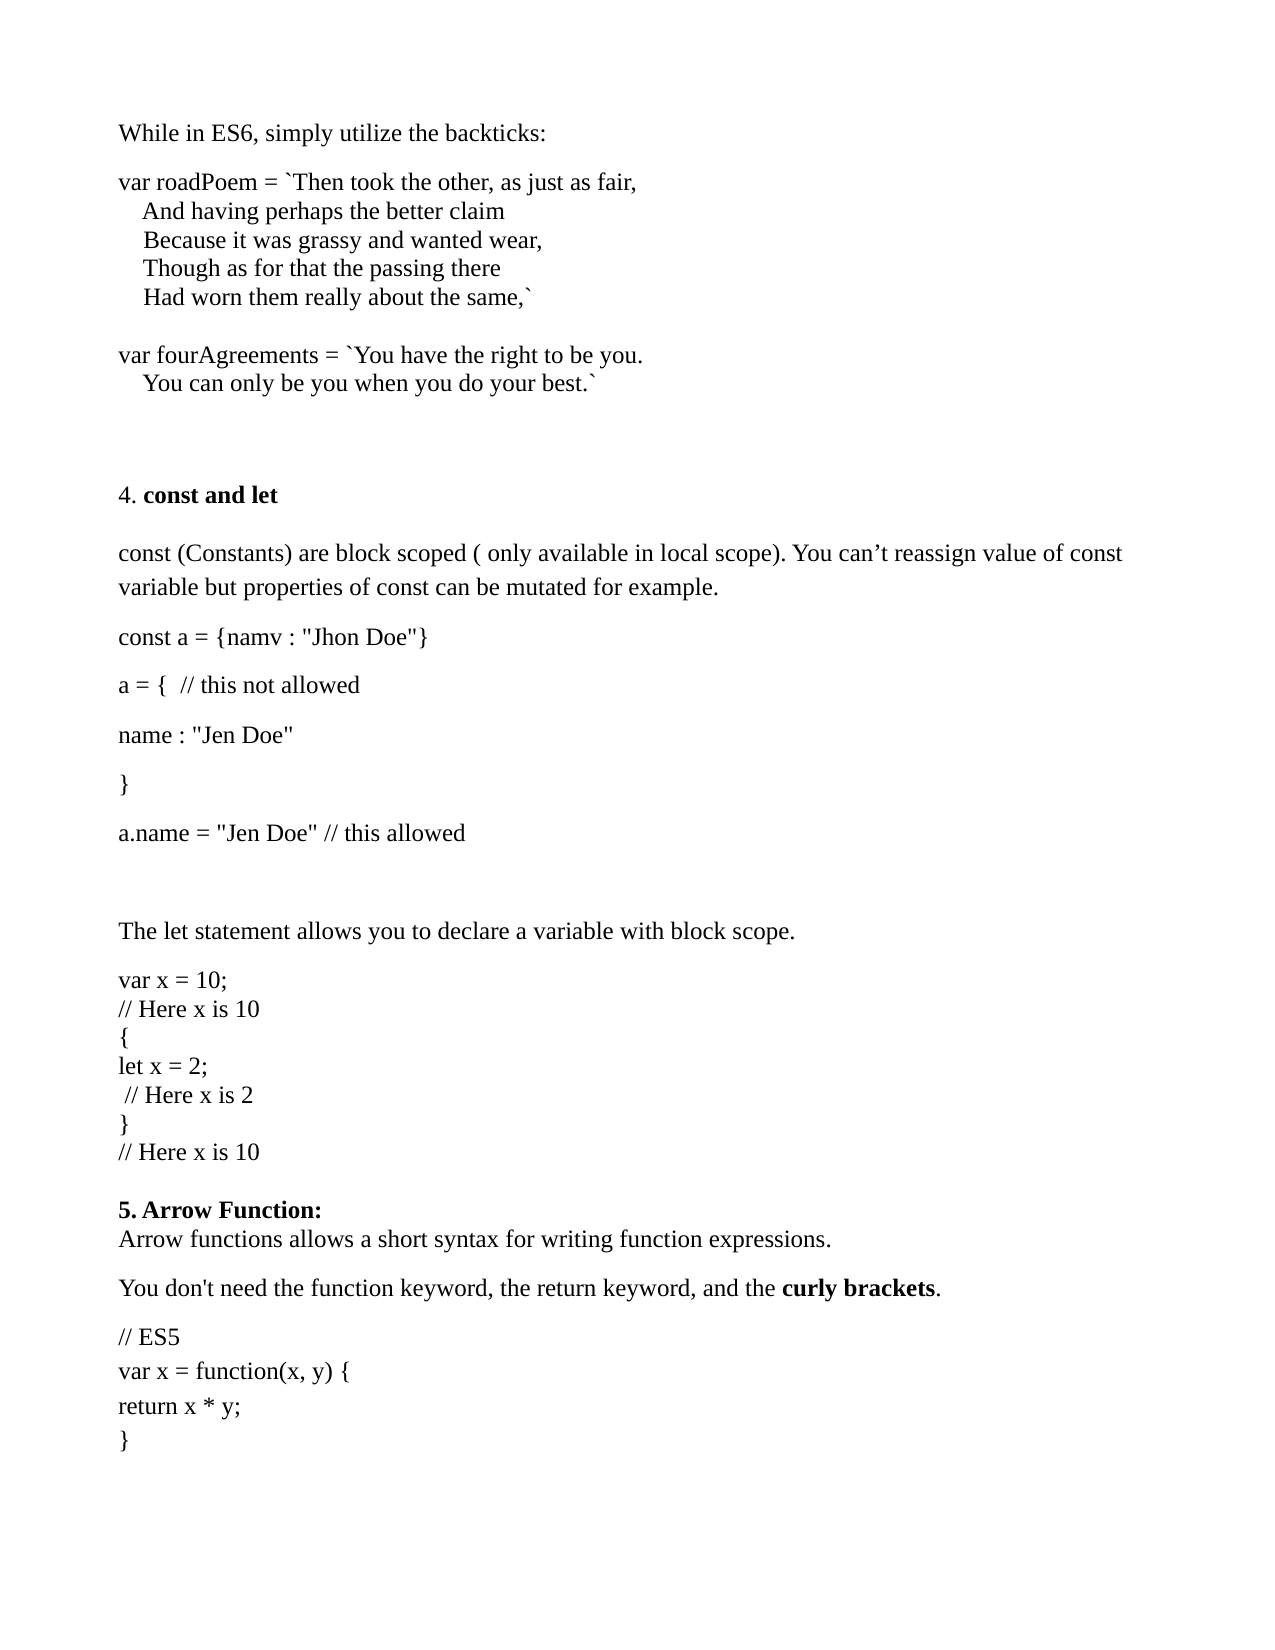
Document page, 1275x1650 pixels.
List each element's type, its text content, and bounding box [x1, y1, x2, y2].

text var x = 10; // Here x is 10 { let x = 2; [118, 965, 1157, 1080]
text name : "Jen Doe" [118, 720, 1157, 748]
text While in ES6, simply utilize the backticks: [118, 118, 1157, 147]
text const a = {namv : "Jhon Doe"} [118, 622, 1157, 650]
text var fourAgreements = `You have the right to be you. [118, 340, 1157, 368]
text var roadPoem = `Then took the other, as just as fair, [118, 167, 1157, 196]
text a = { // this not allowed [118, 671, 1157, 699]
text const (Constants) are block scoped ( only available in local scope). You can’t reassign value of const variable but properties of const can be mutated for example. [118, 538, 1157, 601]
text The let statement allows you to declare a variable with block scope. [118, 916, 1157, 945]
text And having perhaps the better claim [118, 196, 1157, 225]
text // Here x is 2 } // Here x is 10 [118, 1080, 1157, 1166]
text a.name = "Jen Doe" // this allowed [118, 818, 1157, 847]
text 4. const and let [118, 480, 1157, 508]
text You can only be you when you do your best.` [118, 368, 1157, 397]
text 5. Arrow Function: [118, 1195, 1157, 1224]
text } [118, 769, 1157, 797]
text You don't need the function keyword, the return keyword, and the curly brackets. [118, 1273, 1157, 1302]
text Arrow functions allows a short syntax for writing function expressions. [118, 1224, 1157, 1252]
text Though as for that the passing there [118, 253, 1157, 282]
text // ES5 var x = function(x, y) { return x * y; } [118, 1322, 1157, 1488]
text Had worn them really about the same,` [118, 282, 1157, 311]
text Because it was grassy and wanted wear, [118, 225, 1157, 253]
